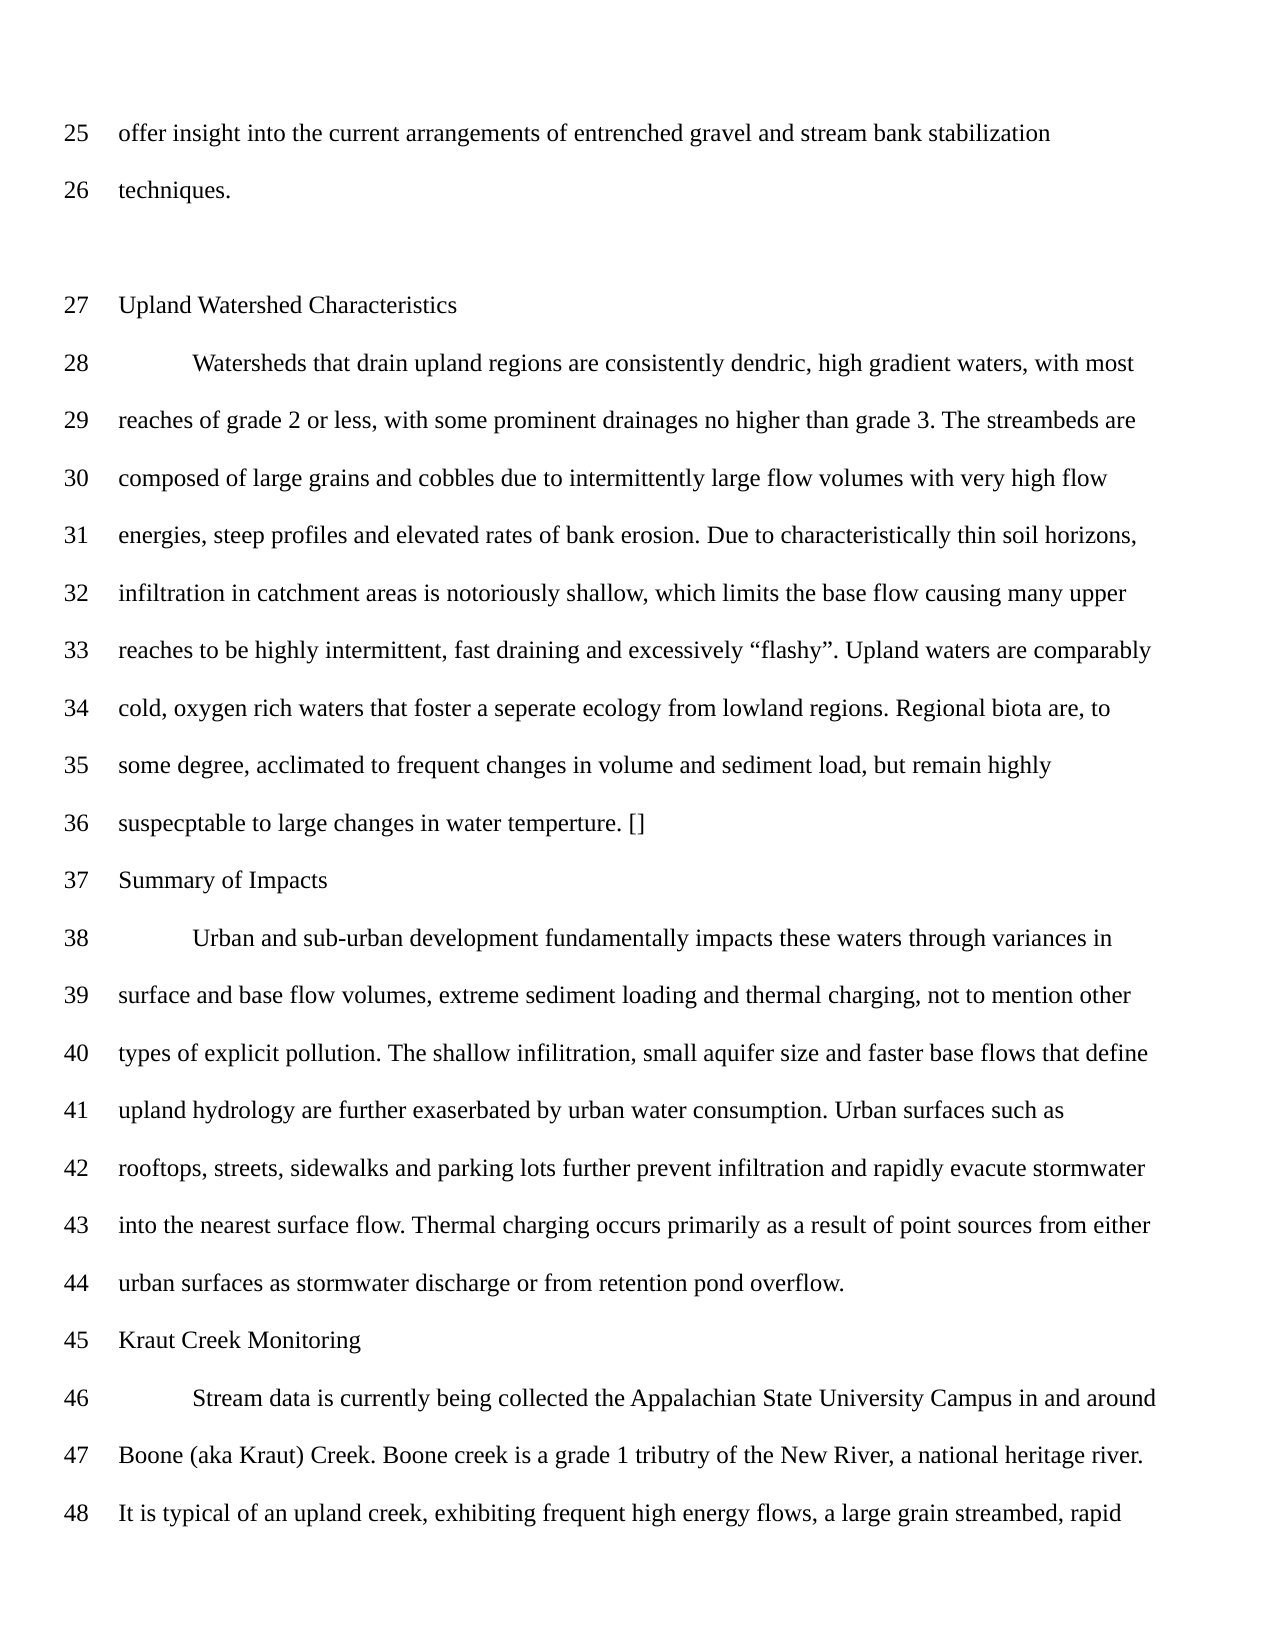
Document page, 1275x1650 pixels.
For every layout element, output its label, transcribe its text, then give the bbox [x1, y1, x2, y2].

text Stream data is currently being collected the Appalachian State University Campus in and around Boone (aka Kraut) Creek. Boone creek is a grade 1 tributry of the New River, a national heritage river. It is typical of an upland creek, exhibiting frequent high energy flows, a large grain streambed, rapid [118, 1383, 1157, 1527]
text Kraut Creek Monitoring [118, 1326, 1157, 1354]
text Upland Watershed Characteristics [118, 291, 1157, 319]
text Summary of Impacts [118, 866, 1157, 894]
text Urban and sub-urban development fundamentally impacts these waters through variances in surface and base flow volumes, extreme sediment loading and thermal charging, not to mention other types of explicit pollution. The shallow infilitration, small aquifer size and faster base flows that define upland hydrology are further exaserbated by urban water consumption. Urban surfaces such as rooftops, streets, sidewalks and parking lots further prevent infiltration and rapidly evacute stormwater into the nearest surface flow. Thermal charging occurs primarily as a result of point sources from either urban surfaces as stormwater discharge or from retention pond overflow. [118, 923, 1157, 1297]
text offer insight into the current arrangements of entrenched gravel and stream bank stabilization techniques. [118, 118, 1157, 204]
text Watersheds that drain upland regions are consistently dendric, high gradient waters, with most reaches of grade 2 or less, with some prominent drainages no higher than grade 3. The streambeds are composed of large grains and cobbles due to intermittently large flow volumes with very high flow energies, steep profiles and elevated rates of bank erosion. Due to characteristically thin soil horizons, infiltration in catchment areas is notoriously shallow, which limits the base flow causing many upper reaches to be highly intermittent, fast draining and excessively “flashy”. Upland waters are comparably cold, oxygen rich waters that foster a seperate ecology from lowland regions. Regional biota are, to some degree, acclimated to frequent changes in volume and sediment load, but remain highly suspecptable to large changes in water temperture. [] [118, 348, 1157, 837]
